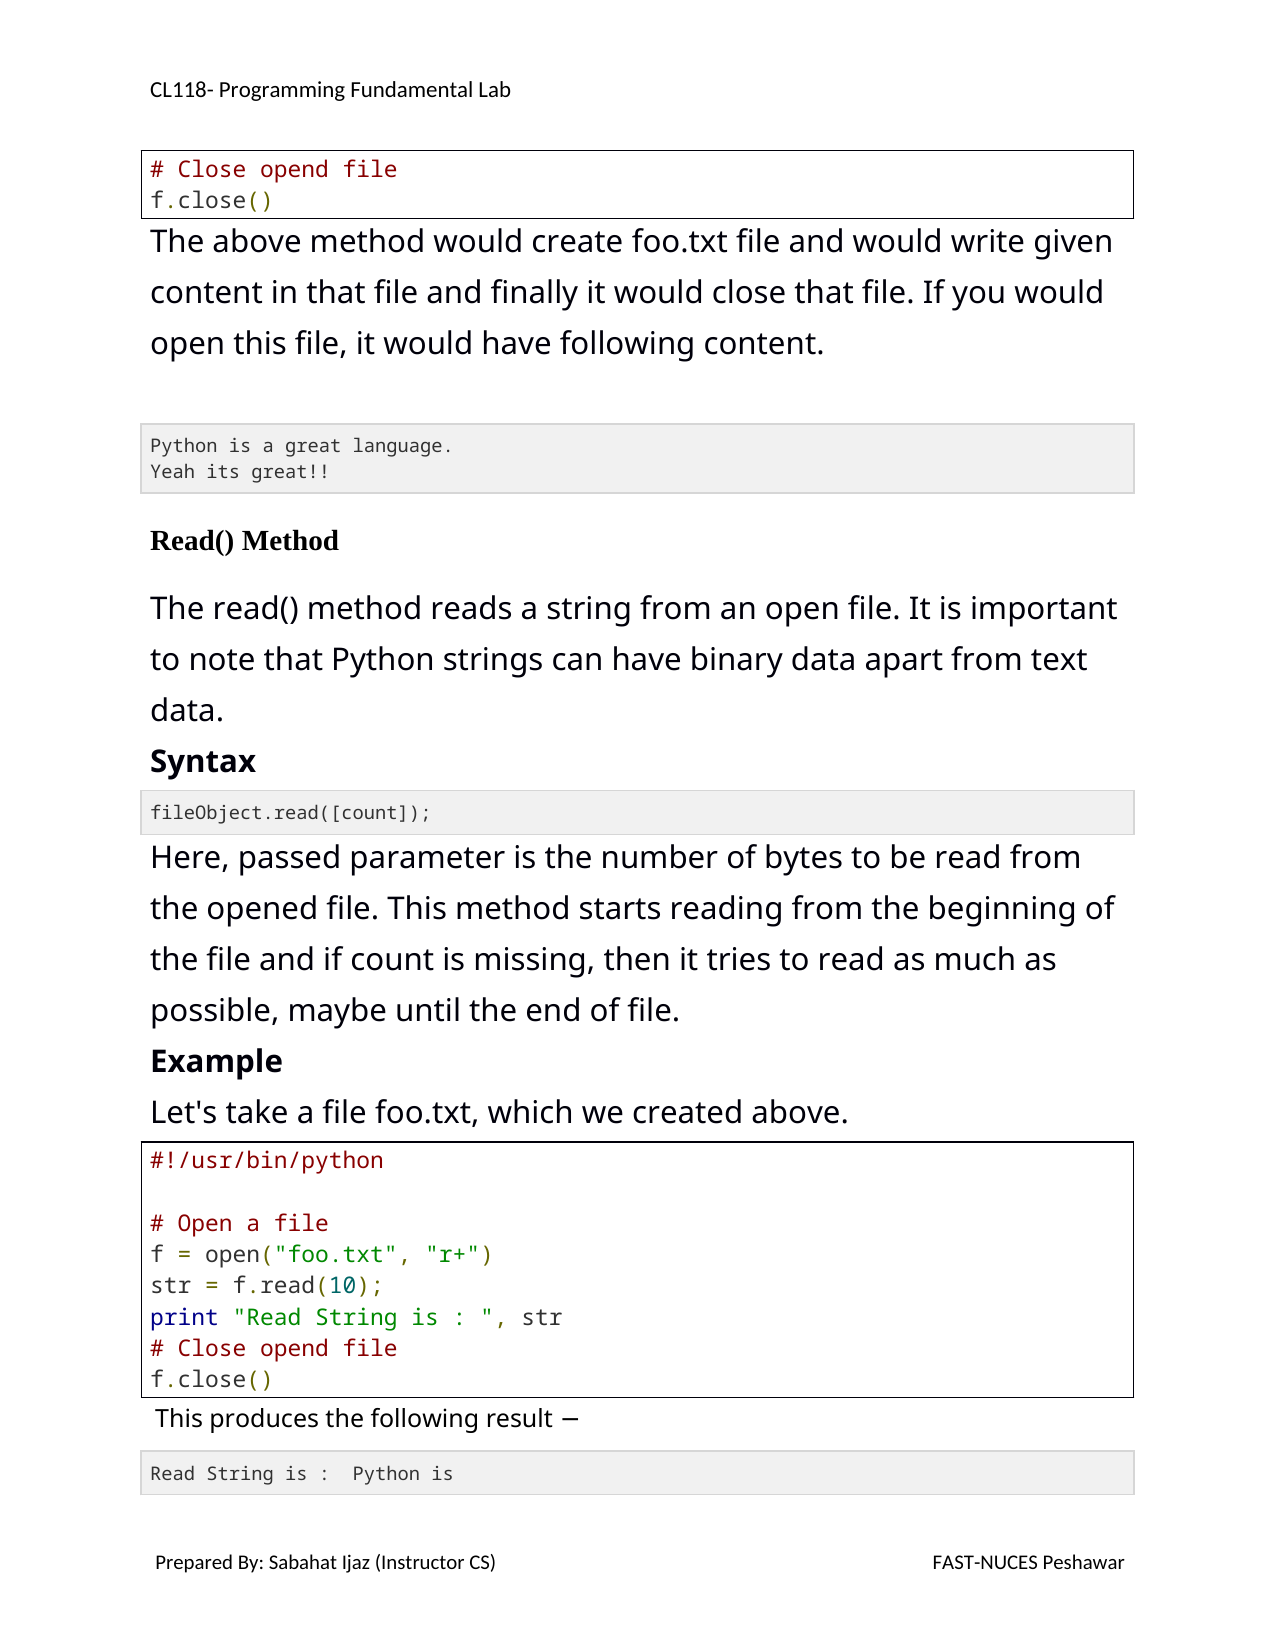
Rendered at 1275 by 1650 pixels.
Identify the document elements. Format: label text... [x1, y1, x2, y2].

text Syntax [150, 739, 1125, 781]
text print "Read String is : ", str [150, 1301, 1125, 1332]
text f.close() [142, 181, 1133, 218]
text The read() method reads a string from an open file. It is important to note that Python strings can have binary data apart from text data. [150, 586, 1125, 730]
text Example [150, 1039, 1125, 1082]
text # Open a file [150, 1207, 1125, 1238]
text f = open("foo.txt", "r+") [150, 1238, 1125, 1269]
text f.close() [142, 1360, 1133, 1397]
text Here, passed parameter is the number of bytes to be read from the opened file. This method starts reading from the beginning of the file and if count is missing, then it tries to read as much as possible, maybe until the end of file. [150, 835, 1125, 1031]
subtitle Read() Method [150, 523, 1125, 556]
text This produces the following result − [155, 1398, 1120, 1435]
text # Close opend file [142, 151, 1133, 181]
text #!/usr/bin/python [142, 1143, 1133, 1176]
text fileObject.read([count]); [142, 791, 1133, 834]
text Let's take a file foo.txt, which we created above. [150, 1090, 1125, 1133]
text Read String is : Python is [142, 1452, 1133, 1494]
text # Close opend file [150, 1332, 1125, 1360]
text Python is a great language. [142, 425, 1133, 448]
text The above method would create foo.txt file and would write given content in that file and finally it would close that file. If you would open this file, it would have following content. [150, 219, 1125, 363]
text Yeah its great!! [142, 448, 1133, 492]
text str = f.read(10); [150, 1269, 1125, 1301]
